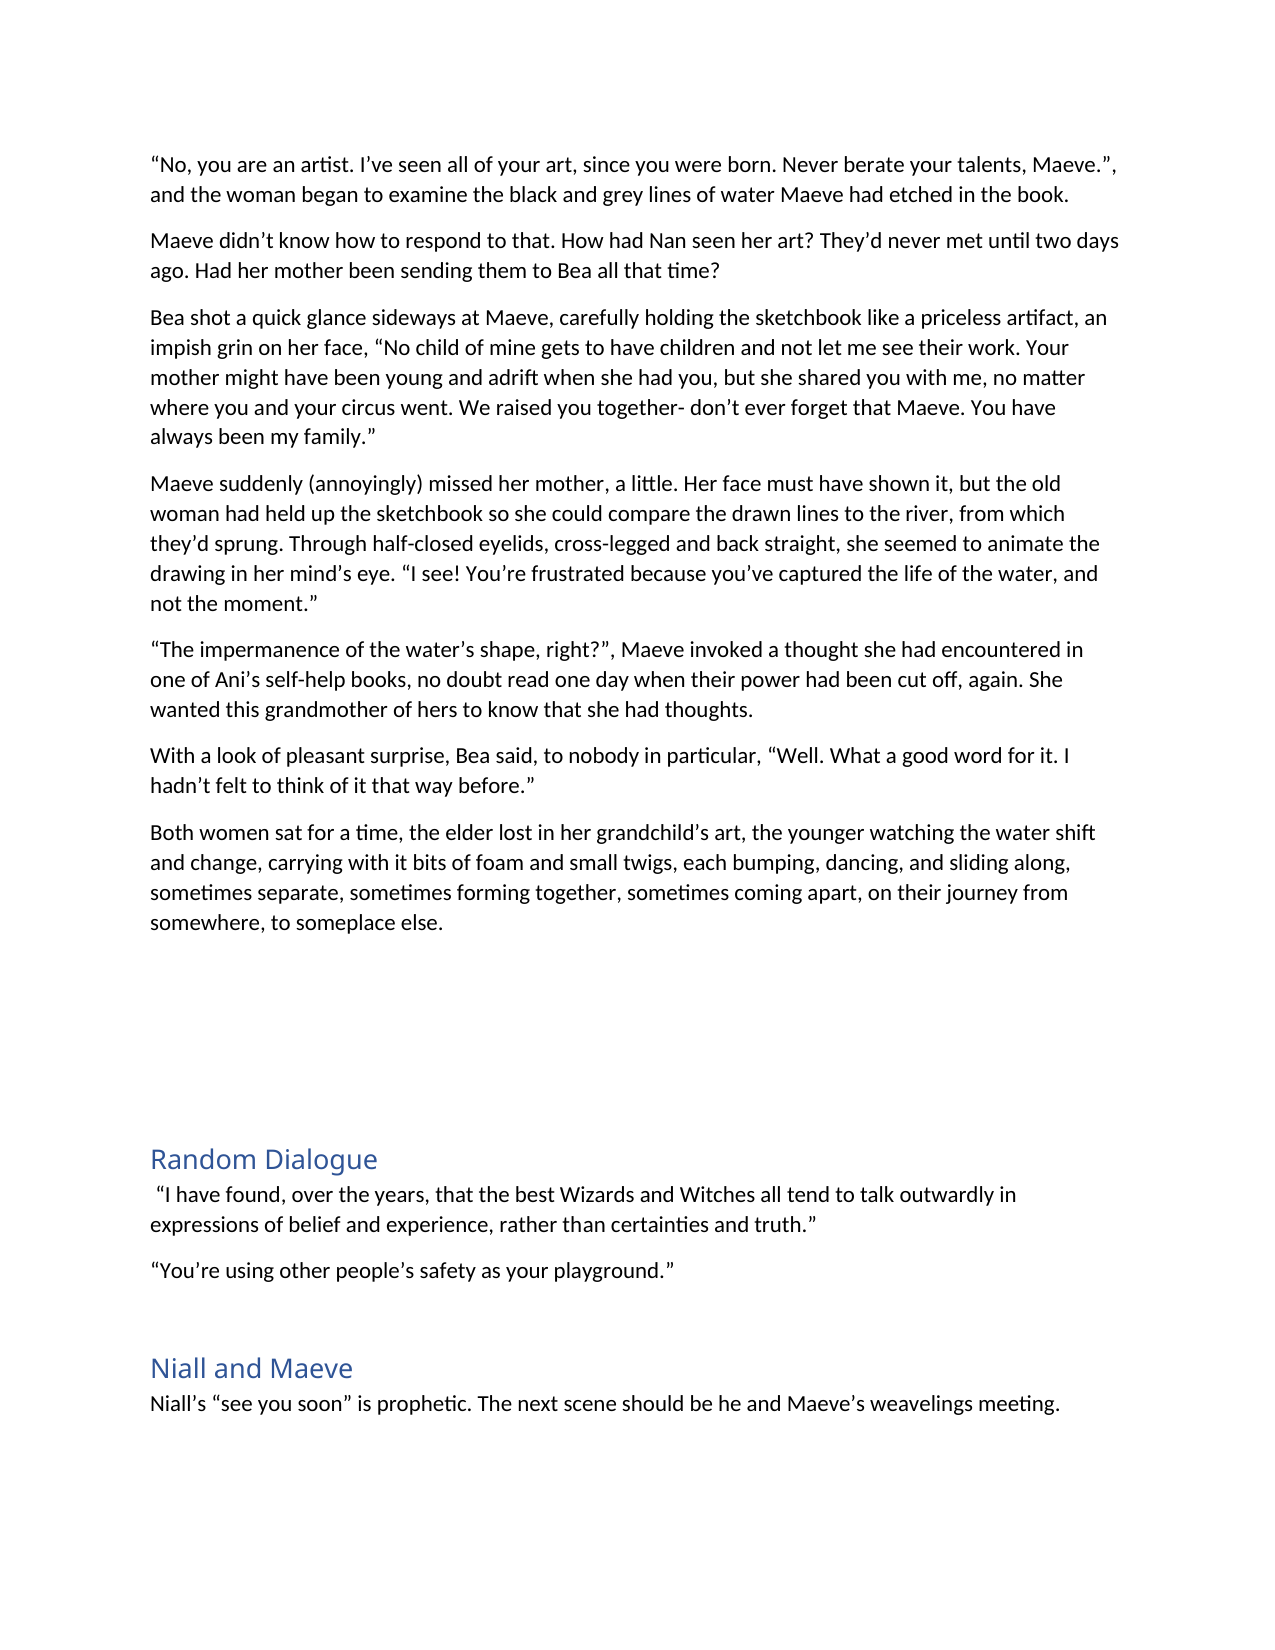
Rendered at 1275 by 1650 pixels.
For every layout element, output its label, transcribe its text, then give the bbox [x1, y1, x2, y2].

subtitle Random Dialogue [150, 1141, 1125, 1177]
text Maeve didn’t know how to respond to that. How had Nan seen her art? They’d never met until two days ago. Had her mother been sending them to Bea all that time? [150, 226, 1125, 284]
text “I have found, over the years, that the best Wizards and Witches all tend to talk outwardly in expressions of belief and experience, rather than certainties and truth.” [150, 1180, 1125, 1238]
text Both women sat for a time, the elder lost in her grandchild’s art, the younger watching the water shift and change, carrying with it bits of foam and small twigs, each bumping, dancing, and sliding along, sometimes separate, sometimes forming together, sometimes coming apart, on their journey from somewhere, to someplace else. [150, 818, 1125, 936]
text “The impermanence of the water’s shape, right?”, Maeve invoked a thought she had encountered in one of Ani’s self-help books, no doubt read one day when their power had been cut off, again. She wanted this grandmother of hers to know that she had thoughts. [150, 635, 1125, 723]
text Maeve suddenly (annoyingly) missed her mother, a little. Her face must have shown it, but the old woman had held up the sketchbook so she could compare the drawn lines to the river, from which they’d sprung. Through half-closed eyelids, cross-legged and back straight, she seemed to animate the drawing in her mind’s eye. “I see! You’re frustrated because you’ve captured the life of the water, and not the moment.” [150, 469, 1125, 617]
text Niall’s “see you soon” is prophetic. The next scene should be he and Maeve’s weavelings meeting. [150, 1389, 1125, 1417]
text Bea shot a quick glance sideways at Maeve, carefully holding the sketchbook like a priceless artifact, an impish grin on her face, “No child of mine gets to have children and not let me see their work. Your mother might have been young and adrift when she had you, but she shared you with me, no matter where you and your circus went. We raised you together- don’t ever forget that Maeve. You have always been my family.” [150, 303, 1125, 451]
text With a look of pleasant surprise, Bea said, to nobody in particular, “Well. What a good word for it. I hadn’t felt to think of it that way before.” [150, 742, 1125, 799]
text “No, you are an artist. I’ve seen all of your art, since you were born. Never berate your talents, Maeve.”, and the woman began to examine the black and grey lines of water Maeve had etched in the book. [150, 150, 1125, 208]
text “You’re using other people’s safety as your playground.” [150, 1256, 1125, 1284]
subtitle Niall and Maeve [150, 1349, 1125, 1386]
